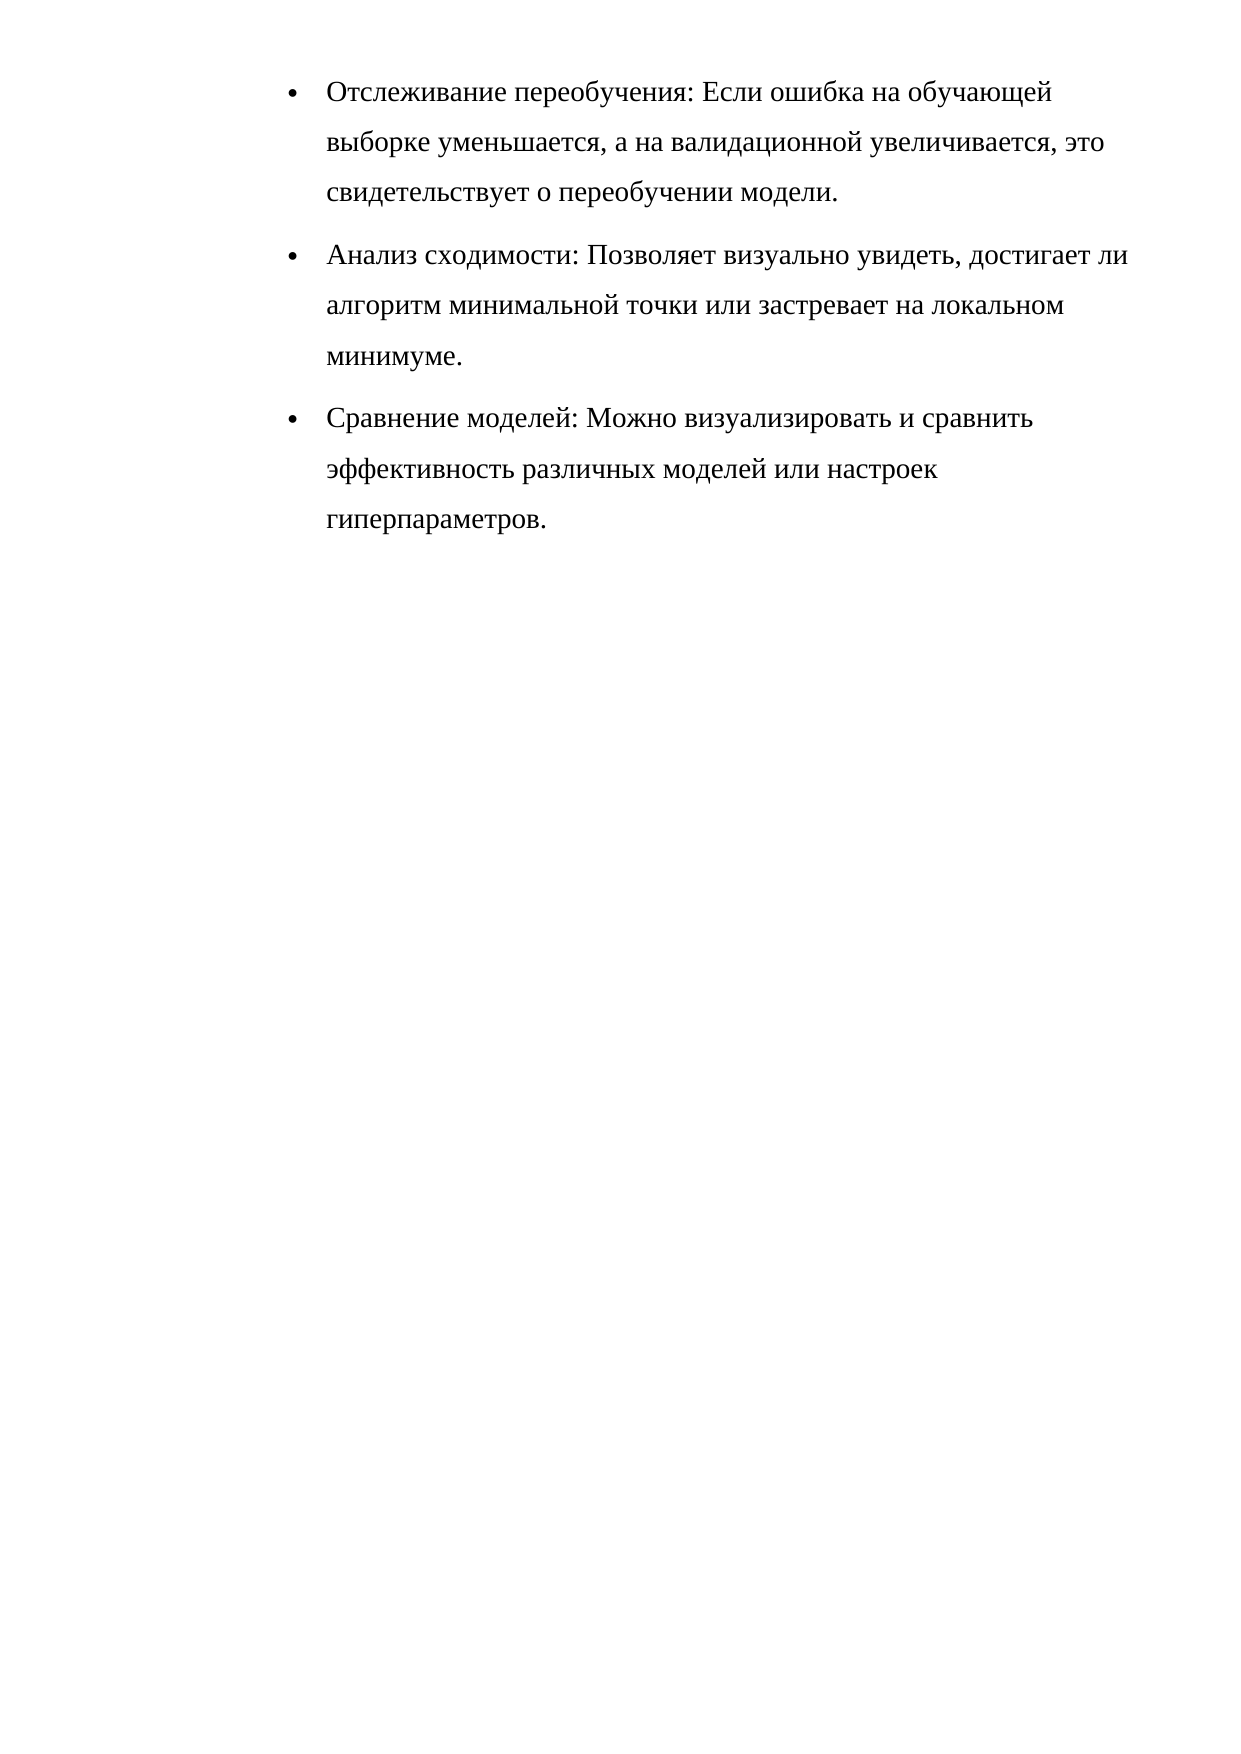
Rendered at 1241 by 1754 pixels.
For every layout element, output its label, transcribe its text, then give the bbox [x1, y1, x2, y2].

list Отслеживание переобучения: Если ошибка на обучающей выборке уменьшается, а на валидационной увеличивается, это свидетельствует о переобучении модели. [288, 74, 1152, 208]
list Анализ сходимости: Позволяет визуально увидеть, достигает ли алгоритм минимальной точки или застревает на локальном минимуме. [288, 237, 1152, 371]
list Сравнение моделей: Можно визуализировать и сравнить эффективность различных моделей или настроек гиперпараметров. [288, 401, 1152, 535]
